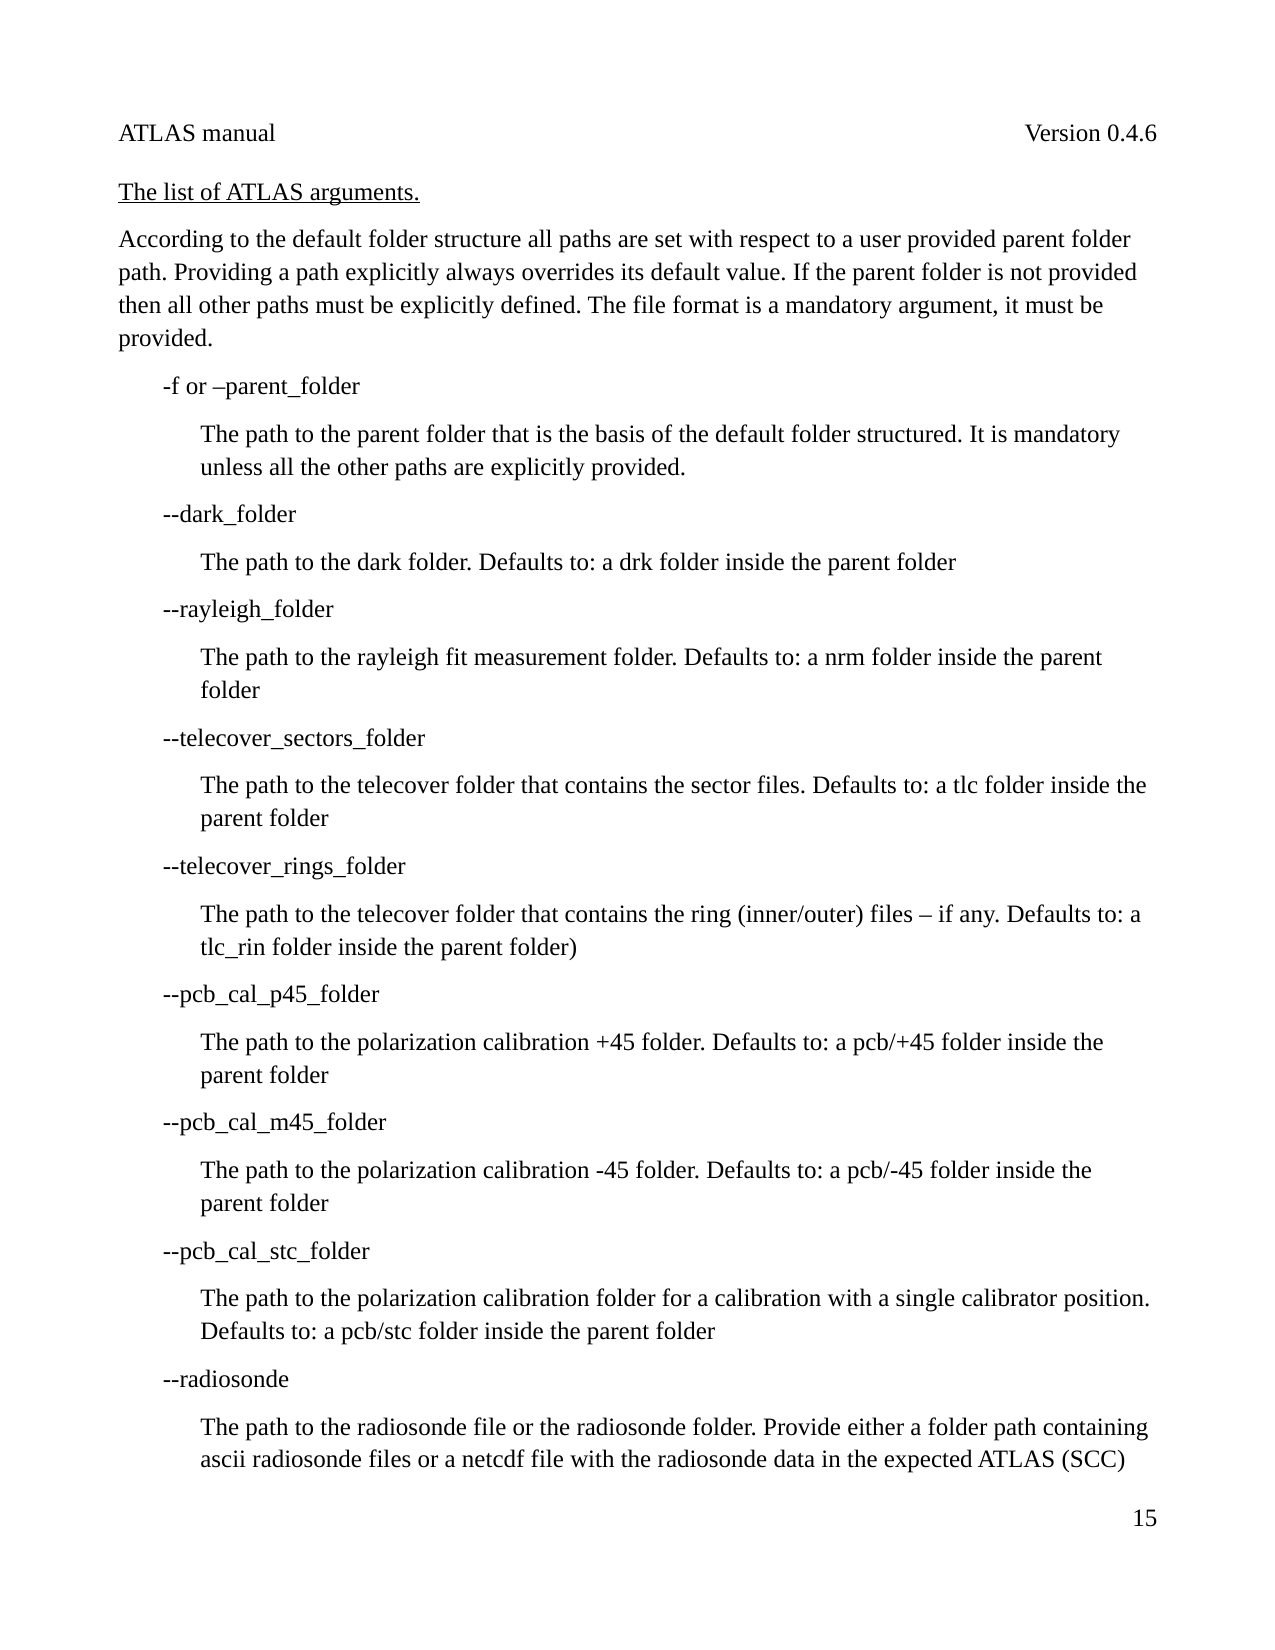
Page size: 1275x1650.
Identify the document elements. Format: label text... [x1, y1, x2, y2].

list The path to the telecover folder that contains the sector files. Defaults to: a tlc folder inside the parent folder [163, 770, 1157, 832]
list -f or –parent_folder [125, 371, 1157, 400]
list The path to the rayleigh fit measurement folder. Defaults to: a nrm folder inside the parent folder [163, 642, 1157, 704]
list The path to the parent folder that is the basis of the default folder structured. It is mandatory unless all the other paths are explicitly provided. [163, 419, 1157, 481]
text The list of ATLAS arguments. [118, 177, 1157, 206]
list The path to the polarization calibration folder for a calibration with a single calibrator position. Defaults to: a pcb/stc folder inside the parent folder [163, 1283, 1157, 1345]
list The path to the polarization calibration +45 folder. Defaults to: a pcb/+45 folder inside the parent folder [163, 1027, 1157, 1089]
list --pcb_cal_stc_folder [125, 1236, 1157, 1264]
list The path to the dark folder. Defaults to: a drk folder inside the parent folder [163, 547, 1157, 576]
list --pcb_cal_p45_folder [125, 979, 1157, 1008]
text According to the default folder structure all paths are set with respect to a user provided parent folder path. Providing a path explicitly always overrides its default value. If the parent folder is not provided then all other paths must be explicitly defined. The file format is a mandatory argument, it must be provided. [118, 224, 1157, 352]
list --telecover_sectors_folder [125, 723, 1157, 752]
list --telecover_rings_folder [125, 851, 1157, 880]
list --pcb_cal_m45_folder [125, 1107, 1157, 1136]
list The path to the radiosonde file or the radiosonde folder. Provide either a folder path containing ascii radiosonde files or a netcdf file with the radiosonde data in the expected ATLAS (SCC) [163, 1412, 1157, 1473]
list The path to the polarization calibration -45 folder. Defaults to: a pcb/-45 folder inside the parent folder [163, 1155, 1157, 1217]
list The path to the telecover folder that contains the ring (inner/outer) files – if any. Defaults to: a tlc_rin folder inside the parent folder) [163, 899, 1157, 960]
list --dark_folder [125, 499, 1157, 528]
list --radiosonde [125, 1364, 1157, 1393]
list --rayleigh_folder [125, 594, 1157, 623]
